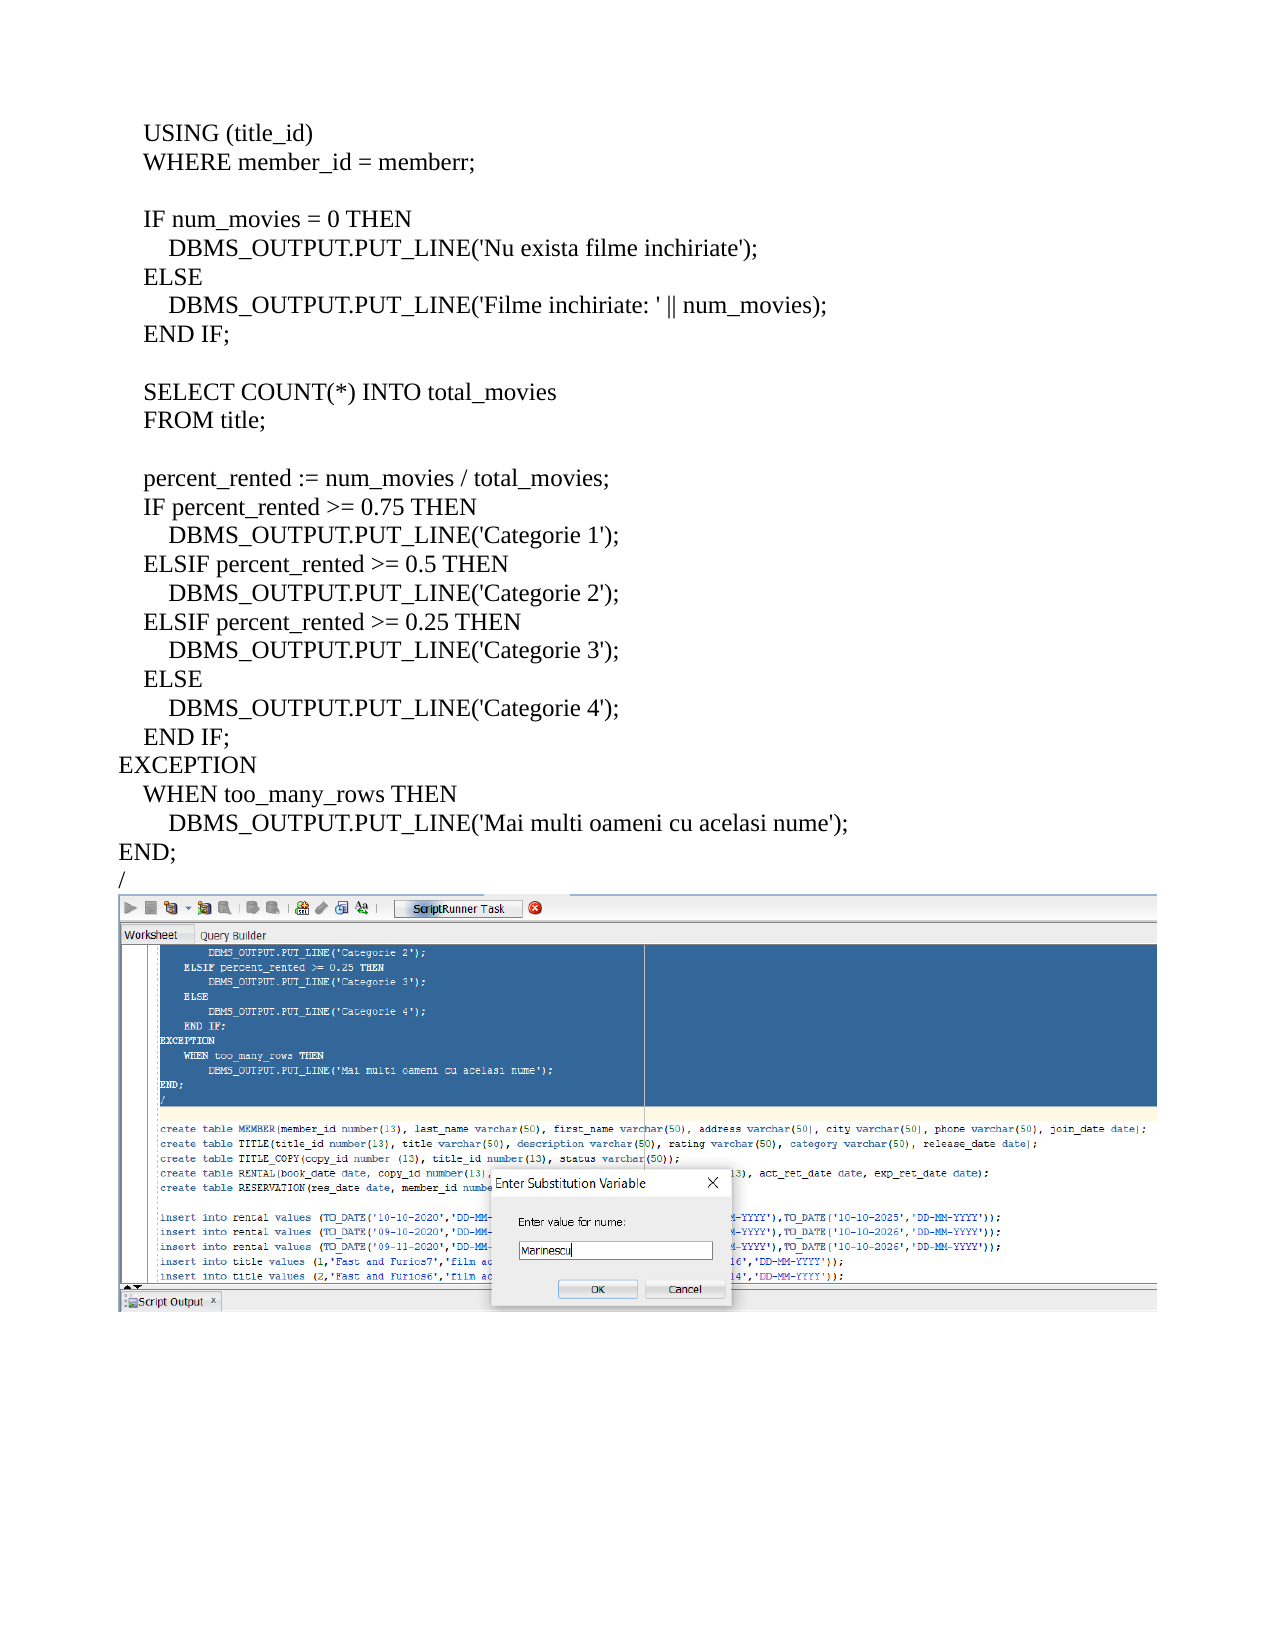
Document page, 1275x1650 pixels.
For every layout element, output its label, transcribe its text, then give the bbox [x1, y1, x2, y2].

text END; [118, 837, 1157, 866]
text DBMS_OUTPUT.PUT_LINE('Categorie 2'); [118, 578, 1157, 607]
text FROM title; [118, 406, 1157, 434]
text USING (title_id) [118, 118, 1157, 147]
text DBMS_OUTPUT.PUT_LINE('Mai multi oameni cu acelasi nume'); [118, 808, 1157, 837]
text ELSIF percent_rented >= 0.25 THEN [118, 607, 1157, 636]
text SELECT COUNT(*) INTO total_movies [118, 377, 1157, 406]
text DBMS_OUTPUT.PUT_LINE('Categorie 4'); [118, 693, 1157, 722]
text / [118, 866, 1157, 894]
picture [118, 894, 1157, 1312]
text DBMS_OUTPUT.PUT_LINE('Categorie 1'); [118, 521, 1157, 549]
text DBMS_OUTPUT.PUT_LINE('Nu exista filme inchiriate'); [118, 233, 1157, 262]
text DBMS_OUTPUT.PUT_LINE('Categorie 3'); [118, 636, 1157, 664]
text END IF; [118, 722, 1157, 751]
text ELSIF percent_rented >= 0.5 THEN [118, 549, 1157, 578]
text END IF; [118, 319, 1157, 348]
text IF num_movies = 0 THEN [118, 204, 1157, 233]
text percent_rented := num_movies / total_movies; [118, 463, 1157, 492]
text ELSE [118, 664, 1157, 693]
text WHERE member_id = memberr; [118, 147, 1157, 176]
text IF percent_rented >= 0.75 THEN [118, 492, 1157, 521]
text ELSE [118, 262, 1157, 291]
text DBMS_OUTPUT.PUT_LINE('Filme inchiriate: ' || num_movies); [118, 291, 1157, 319]
text EXCEPTION [118, 751, 1157, 779]
text WHEN too_many_rows THEN [118, 779, 1157, 808]
